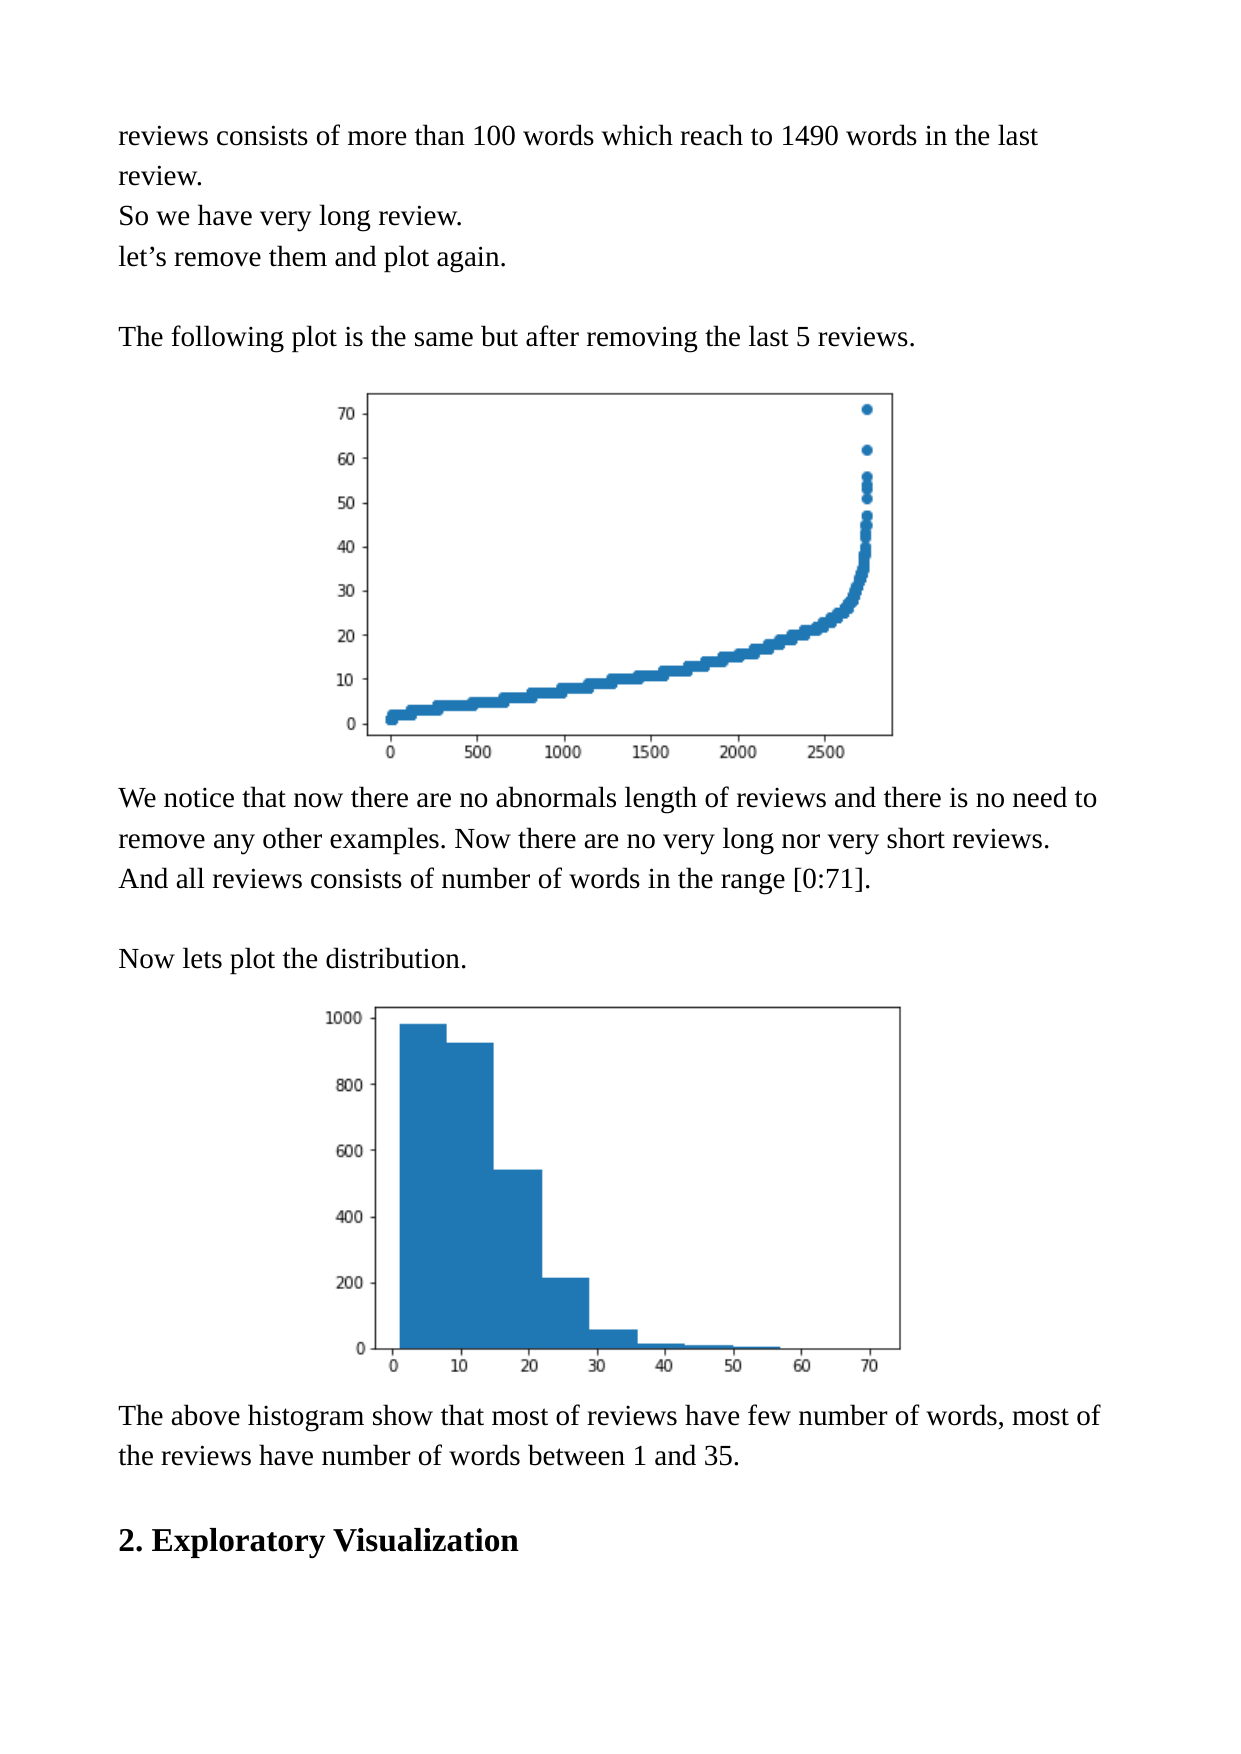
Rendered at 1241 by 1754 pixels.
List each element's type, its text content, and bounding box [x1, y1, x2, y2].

picture [317, 996, 923, 1383]
text We notice that now there are no abnormals length of reviews and there is no need to remove any other examples. Now there are no very long nor very short reviews. And all reviews consists of number of words in the range [0:71]. Now lets plot the distribution. [118, 374, 1122, 975]
text reviews consists of more than 100 words which reach to 1490 words in the last review. So we have very long review. let’s remove them and plot again. The following plot is the same but after removing the last 5 reviews. [118, 118, 1122, 353]
text The above histogram show that most of reviews have few number of words, most of the reviews have number of words between 1 and 35. 2. Exploratory Visualization [118, 996, 1122, 1558]
picture [331, 373, 909, 774]
